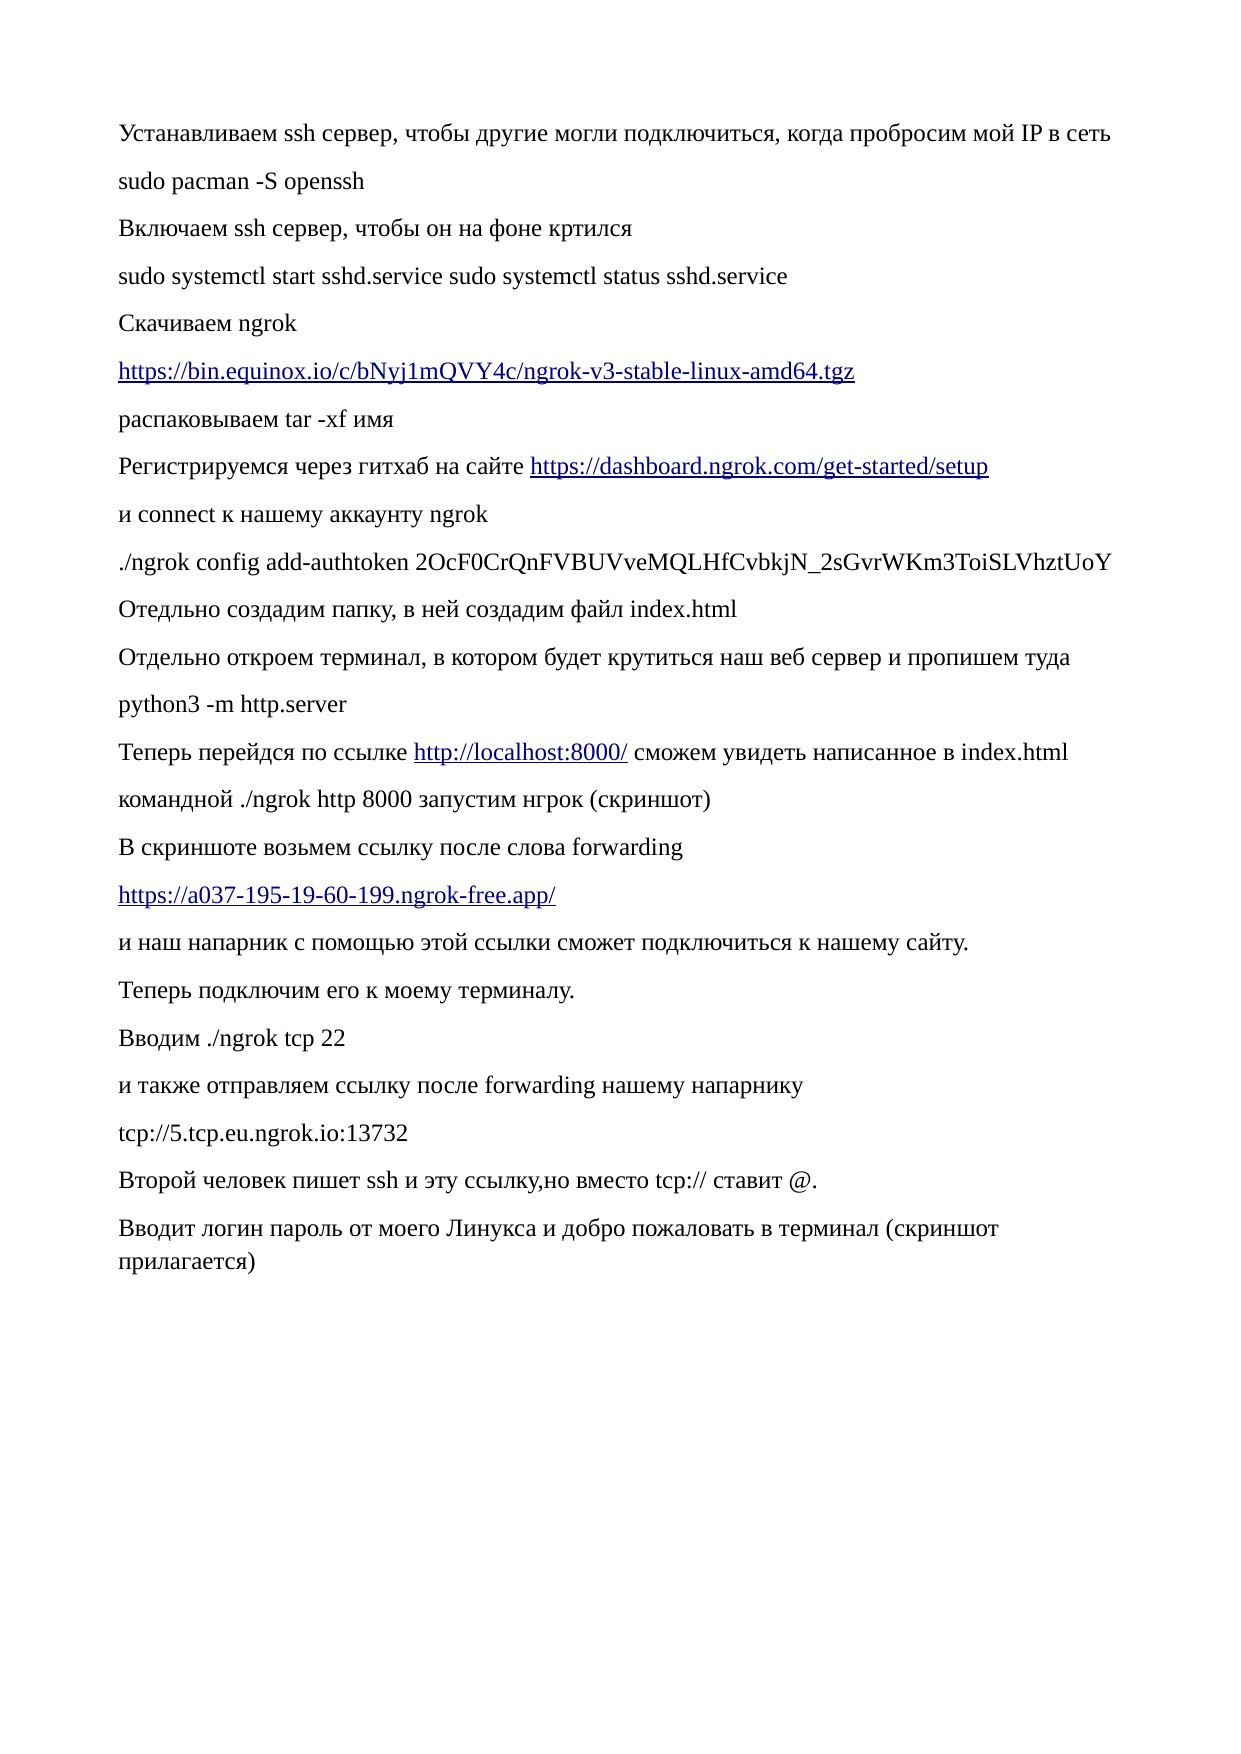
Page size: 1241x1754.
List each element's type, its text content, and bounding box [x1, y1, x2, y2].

text tcp://5.tcp.eu.ngrok.io:13732 [118, 1118, 1122, 1147]
text https://a037-195-19-60-199.ngrok-free.app/ [118, 880, 1122, 908]
text и также отправляем ссылку после forwarding нашему напарнику [118, 1070, 1122, 1099]
text Теперь подключим его к моему терминалу. [118, 975, 1122, 1004]
text Регистрируемся через гитхаб на сайте https://dashboard.ngrok.com/get-started/setup [118, 451, 1122, 480]
text В скриншоте возьмем ссылку после слова forwarding [118, 832, 1122, 861]
text Скачиваем ngrok [118, 308, 1122, 337]
text Теперь перейдся по ссылке http://localhost:8000/ сможем увидеть написанное в index.html [118, 737, 1122, 766]
text Вводим ./ngrok tcp 22 [118, 1023, 1122, 1051]
text распаковываем tar -xf имя [118, 404, 1122, 432]
text Отедльно создадим папку, в ней создадим файл index.html [118, 594, 1122, 623]
text и наш напарник с помощью этой ссылки сможет подключиться к нашему сайту. [118, 927, 1122, 956]
text https://bin.equinox.io/c/bNyj1mQVY4c/ngrok-v3-stable-linux-amd64.tgz [118, 356, 1122, 385]
text ./ngrok config add-authtoken 2OcF0CrQnFVBUVveMQLHfCvbkjN_2sGvrWKm3ToiSLVhztUoY [118, 547, 1122, 575]
text python3 -m http.server [118, 689, 1122, 718]
text Отдельно откроем терминал, в котором будет крутиться наш веб сервер и пропишем туда [118, 642, 1122, 671]
text Включаем ssh сервер, чтобы он на фоне кртился [118, 213, 1122, 242]
text Устанавливаем ssh сервер, чтобы другие могли подключиться, когда пробросим мой IP в сеть [118, 118, 1122, 147]
text командной ./ngrok http 8000 запустим нгрок (скриншот) [118, 784, 1122, 813]
text Второй человек пишет ssh и эту ссылку,но вместо tcp:// ставит @. [118, 1165, 1122, 1194]
text sudo systemctl start sshd.service sudo systemctl status sshd.service [118, 261, 1122, 290]
text sudo pacman -S openssh [118, 166, 1122, 194]
text Вводит логин пароль от моего Линукса и добро пожаловать в терминал (скриншот прилагается) [118, 1213, 1122, 1275]
text и connect к нашему аккаунту ngrok [118, 499, 1122, 528]
